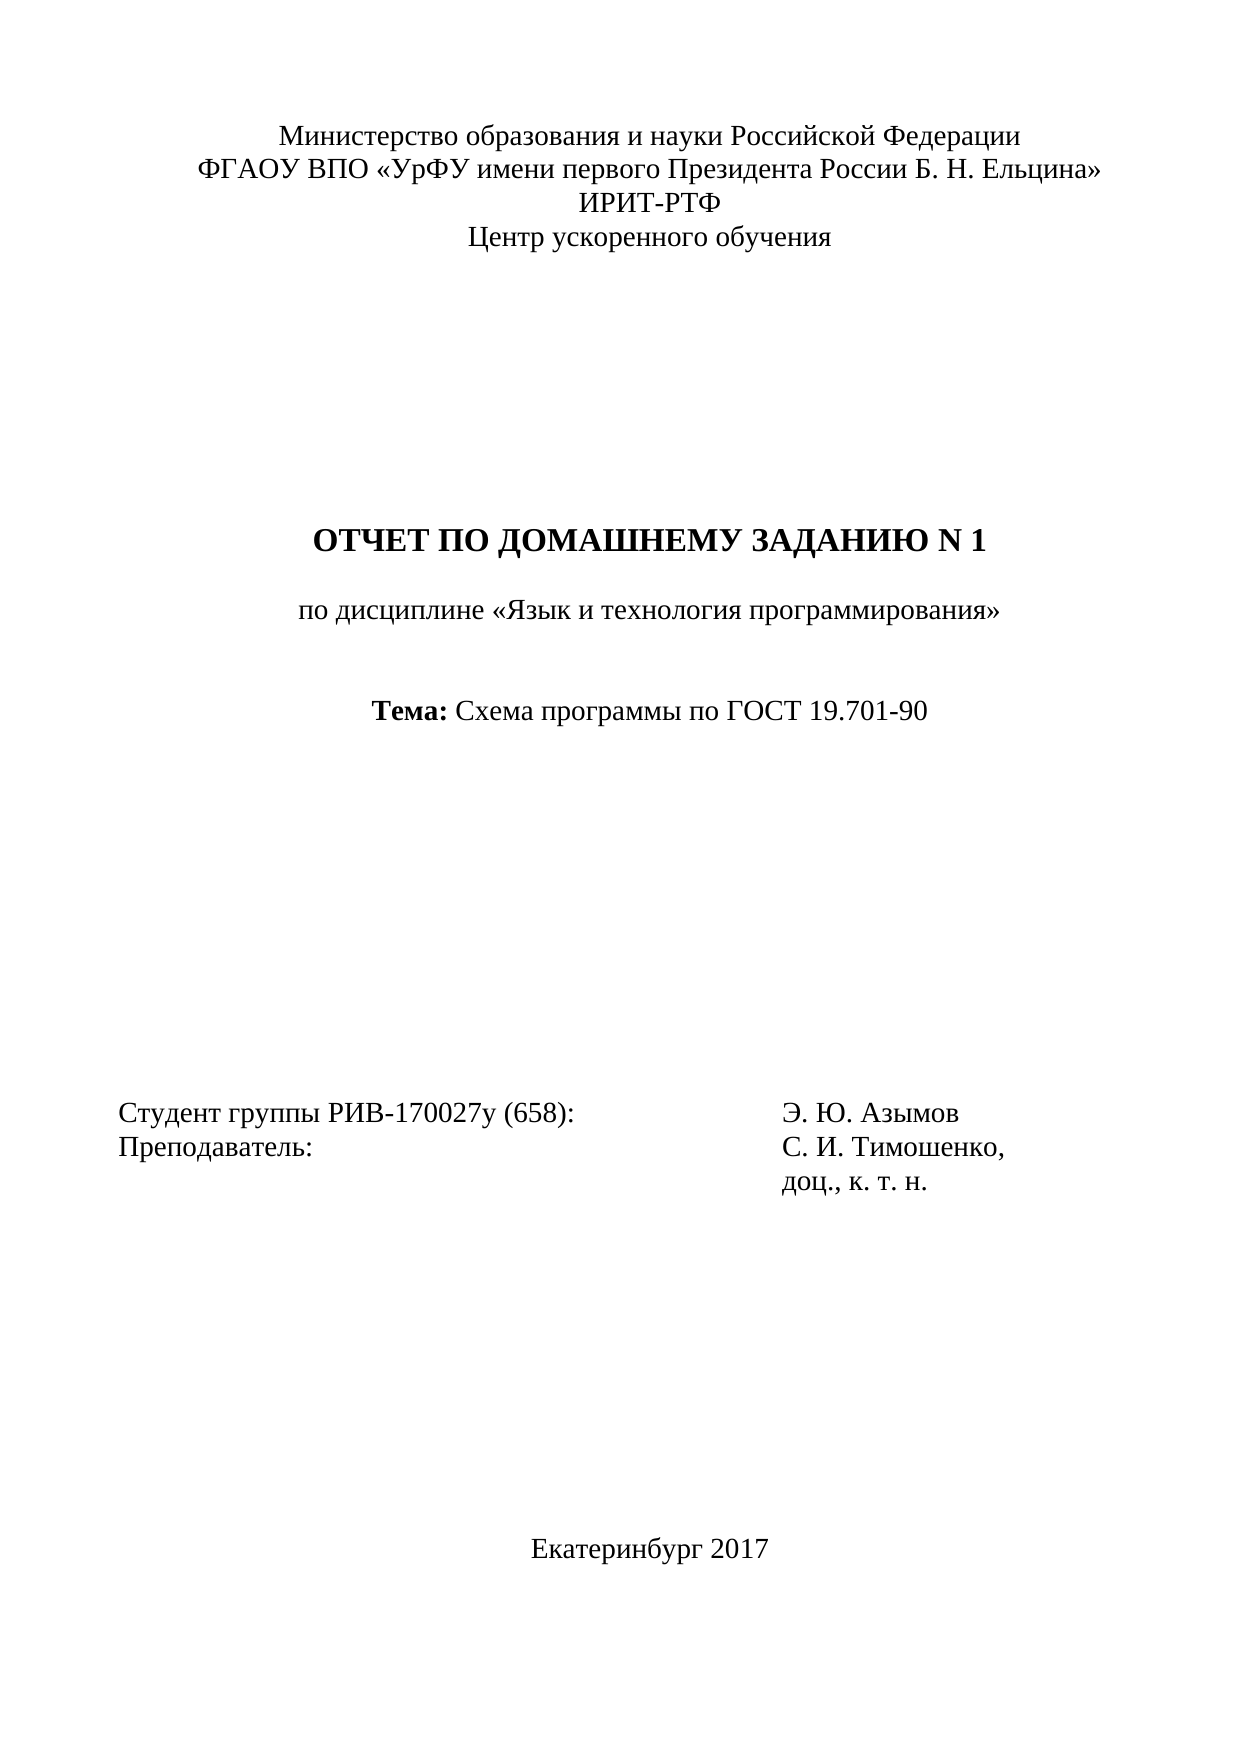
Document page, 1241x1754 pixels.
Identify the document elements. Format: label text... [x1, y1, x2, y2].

text ИРИТ-РТФ [118, 185, 1181, 219]
text Министерство образования и науки Российской Федерации [118, 118, 1181, 152]
text Преподаватель: С. И. Тимошенко, [118, 1129, 1181, 1163]
text по дисциплине «Язык и технология программирования» [118, 592, 1181, 626]
text Студент группы РИВ-170027у (658): Э. Ю. Азымов [118, 1096, 1181, 1129]
text ФГАОУ ВПО «УрФУ имени первого Президента России Б. Н. Ельцина» [118, 152, 1181, 185]
text Тема: Схема программы по ГОСТ 19.701-90 [118, 693, 1181, 727]
text Екатеринбург 2017 [118, 1532, 1181, 1565]
text Центр ускоренного обучения [118, 219, 1181, 252]
text ОТЧЕТ ПО ДОМАШНЕМУ ЗАДАНИЮ N 1 [118, 521, 1181, 559]
text доц., к. т. н. [118, 1163, 1181, 1196]
